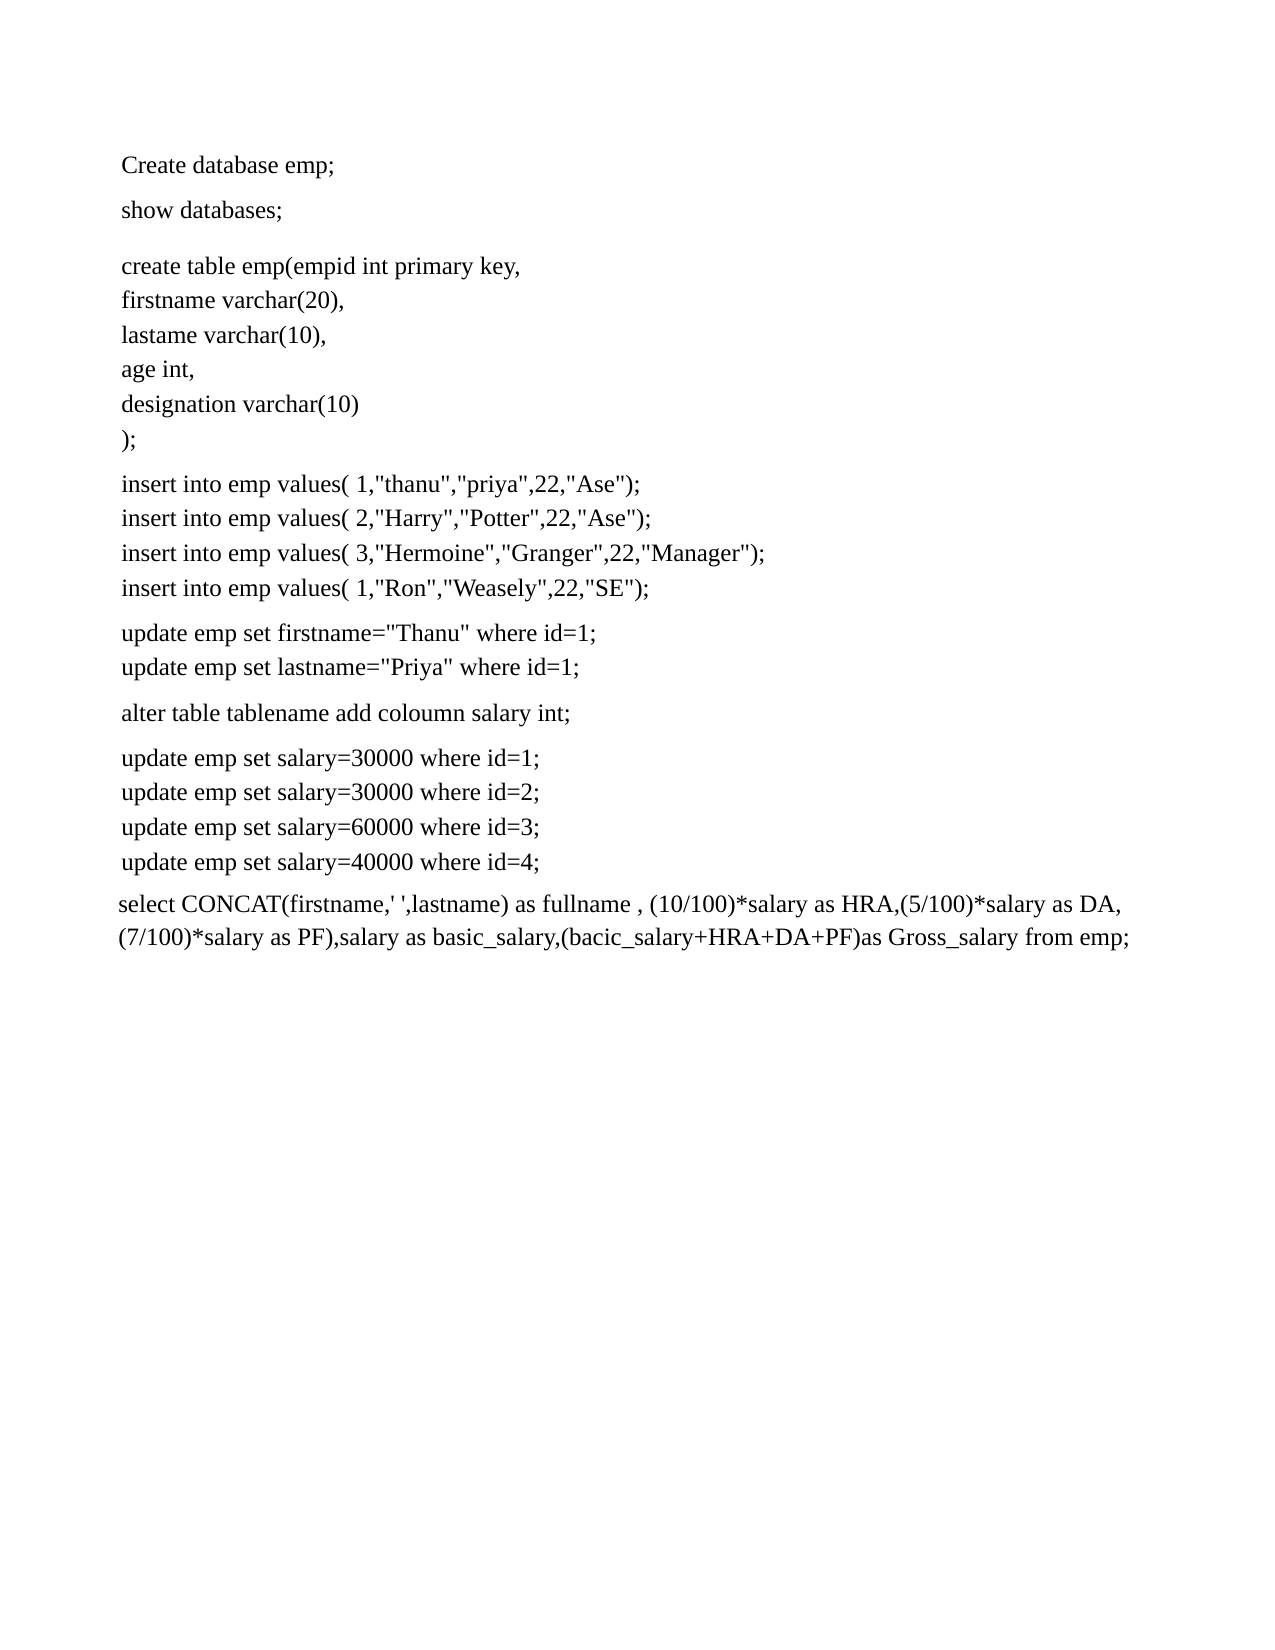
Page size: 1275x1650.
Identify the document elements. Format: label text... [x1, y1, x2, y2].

table_header update emp set salary=30000 where id=1; [118, 740, 559, 774]
table_header alter table tablename add coloumn salary int; [118, 695, 589, 729]
table_header ); [118, 421, 154, 455]
table_header [118, 455, 133, 466]
text select CONCAT(firstname,' ',lastname) as fullname , (10/100)*salary as HRA,(5/100)*salary as DA,(7/100)*salary as PF),salary as basic_salary,(bacic_salary+HRA+DA+PF)as Gross_salary from emp; [118, 889, 1157, 951]
table_header insert into emp values( 3,"Hermoine","Granger",22,"Manager"); [118, 535, 784, 570]
table_header [118, 604, 133, 615]
table_header [118, 227, 133, 237]
table_header Create database emp; [118, 147, 353, 181]
table_header create table emp(empid int primary key, [118, 248, 541, 282]
table_header insert into emp values( 1,"thanu","priya",22,"Ase"); [118, 466, 659, 501]
table_header update emp set salary=60000 where id=3; [118, 809, 559, 844]
table_header lastame varchar(10), [118, 317, 344, 352]
table_header [118, 181, 133, 192]
table_header update emp set firstname="Thanu" where id=1; [118, 615, 616, 649]
table_header [118, 729, 133, 740]
table_header firstname varchar(20), [118, 283, 362, 317]
table_header update emp set salary=30000 where id=2; [118, 775, 559, 809]
table_header insert into emp values( 1,"Ron","Weasely",22,"SE"); [118, 570, 668, 604]
table_header age int, [118, 352, 212, 386]
table_header insert into emp values( 2,"Harry","Potter",22,"Ase"); [118, 501, 670, 535]
table_header [118, 684, 133, 695]
table_header designation varchar(10) [118, 386, 377, 421]
table_header [118, 237, 133, 248]
table_header update emp set salary=40000 where id=4; [118, 844, 559, 878]
table_header update emp set lastname="Priya" where id=1; [118, 650, 600, 684]
table_header [118, 878, 133, 889]
table_header show databases; [118, 192, 300, 227]
